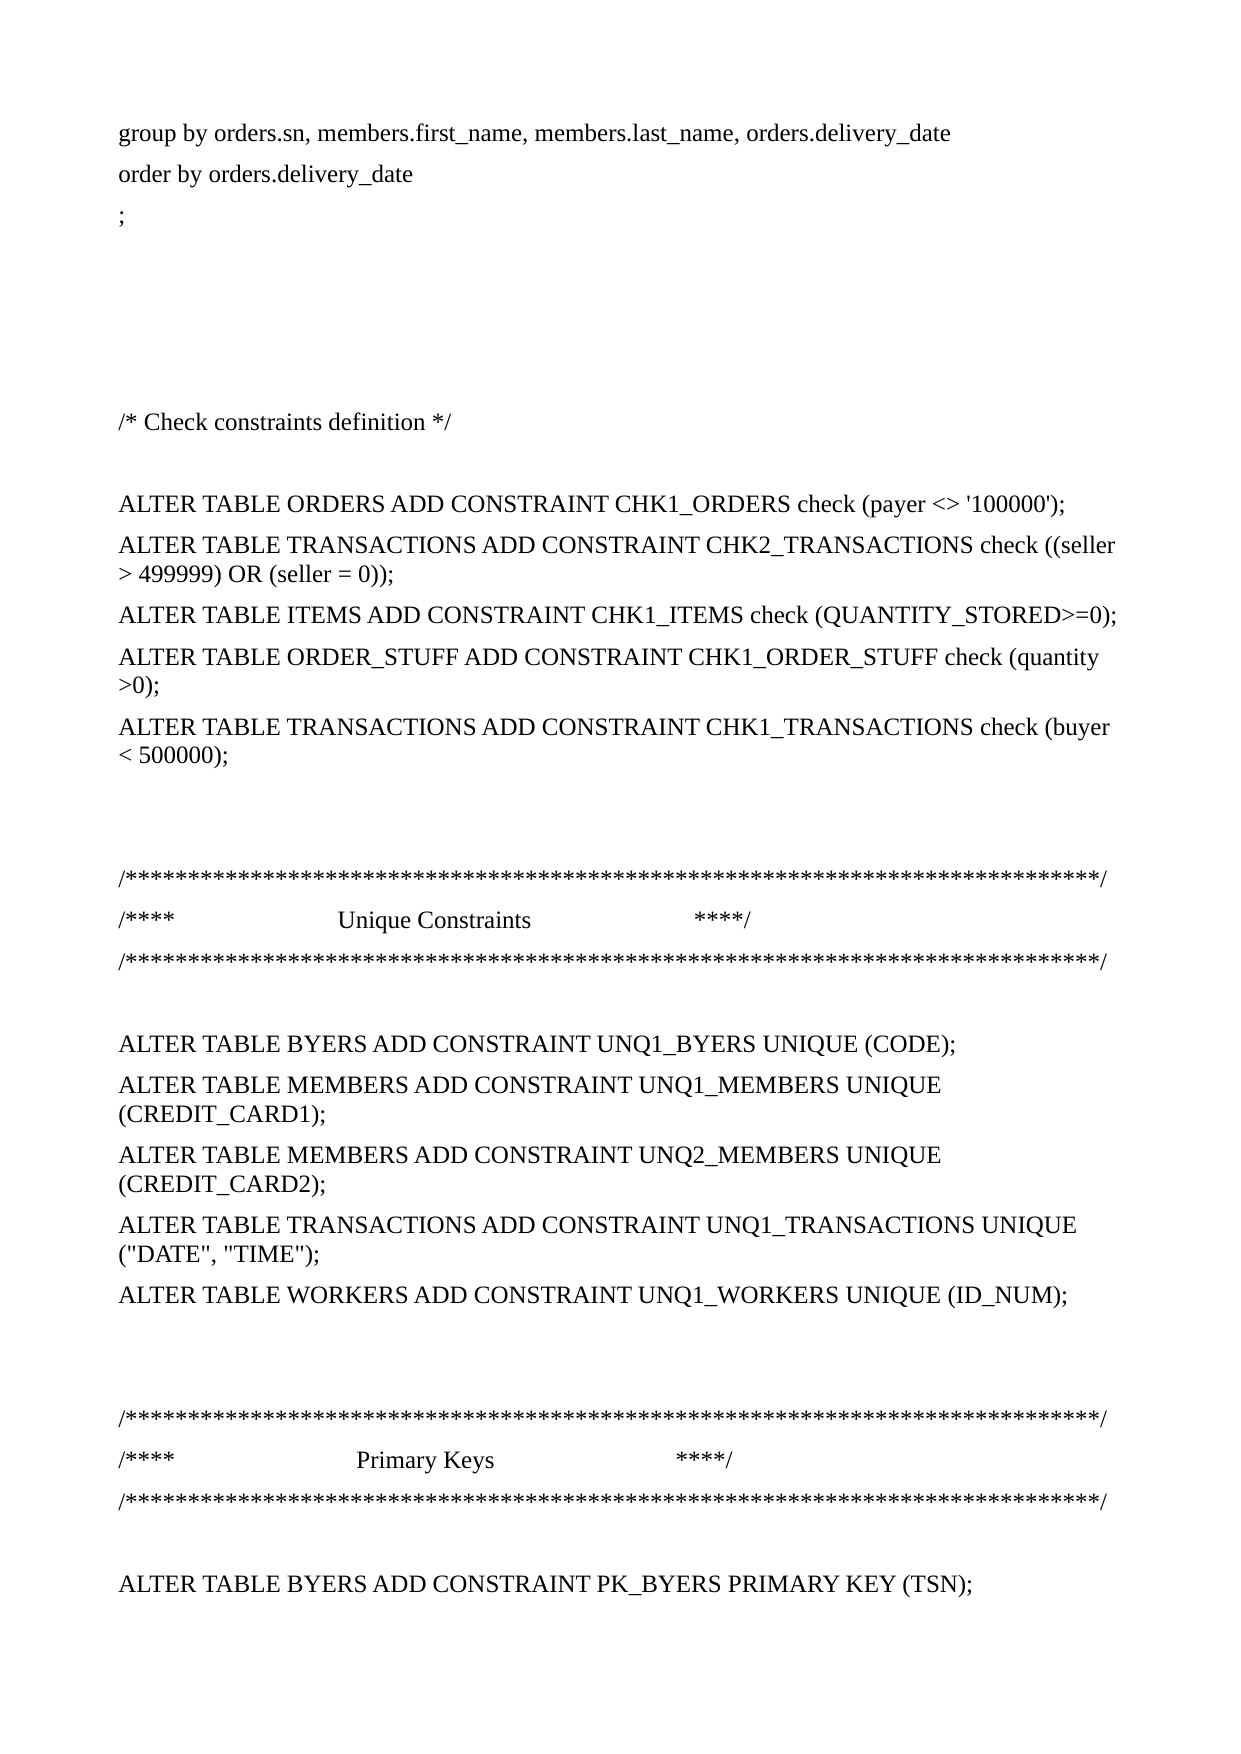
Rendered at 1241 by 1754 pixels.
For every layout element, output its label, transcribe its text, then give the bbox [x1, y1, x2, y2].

text ALTER TABLE BYERS ADD CONSTRAINT PK_BYERS PRIMARY KEY (TSN); [118, 1569, 1122, 1598]
text ALTER TABLE MEMBERS ADD CONSTRAINT UNQ2_MEMBERS UNIQUE (CREDIT_CARD2); [118, 1141, 1122, 1198]
text /**** Unique Constraints ****/ [118, 906, 1122, 934]
text /**** Primary Keys ****/ [118, 1446, 1122, 1474]
text ALTER TABLE ORDERS ADD CONSTRAINT CHK1_ORDERS check (payer <> '100000'); [118, 489, 1122, 518]
text /******************************************************************************/ [118, 947, 1122, 976]
text /******************************************************************************/ [118, 864, 1122, 893]
text ALTER TABLE WORKERS ADD CONSTRAINT UNQ1_WORKERS UNIQUE (ID_NUM); [118, 1281, 1122, 1309]
text group by orders.sn, members.first_name, members.last_name, orders.delivery_date [118, 118, 1122, 147]
text ALTER TABLE TRANSACTIONS ADD CONSTRAINT CHK2_TRANSACTIONS check ((seller > 499999) OR (seller = 0)); [118, 531, 1122, 588]
text ALTER TABLE ITEMS ADD CONSTRAINT CHK1_ITEMS check (QUANTITY_STORED>=0); [118, 601, 1122, 629]
text ; [118, 201, 1122, 229]
text ALTER TABLE TRANSACTIONS ADD CONSTRAINT CHK1_TRANSACTIONS check (buyer < 500000); [118, 712, 1122, 769]
text /******************************************************************************/ [118, 1487, 1122, 1516]
text ALTER TABLE ORDER_STUFF ADD CONSTRAINT CHK1_ORDER_STUFF check (quantity >0); [118, 642, 1122, 699]
text ALTER TABLE MEMBERS ADD CONSTRAINT UNQ1_MEMBERS UNIQUE (CREDIT_CARD1); [118, 1071, 1122, 1128]
text /* Check constraints definition */ [118, 407, 1122, 436]
text ALTER TABLE TRANSACTIONS ADD CONSTRAINT UNQ1_TRANSACTIONS UNIQUE ("DATE", "TIME"); [118, 1211, 1122, 1268]
text /******************************************************************************/ [118, 1404, 1122, 1433]
text ALTER TABLE BYERS ADD CONSTRAINT UNQ1_BYERS UNIQUE (CODE); [118, 1029, 1122, 1058]
text order by orders.delivery_date [118, 159, 1122, 188]
